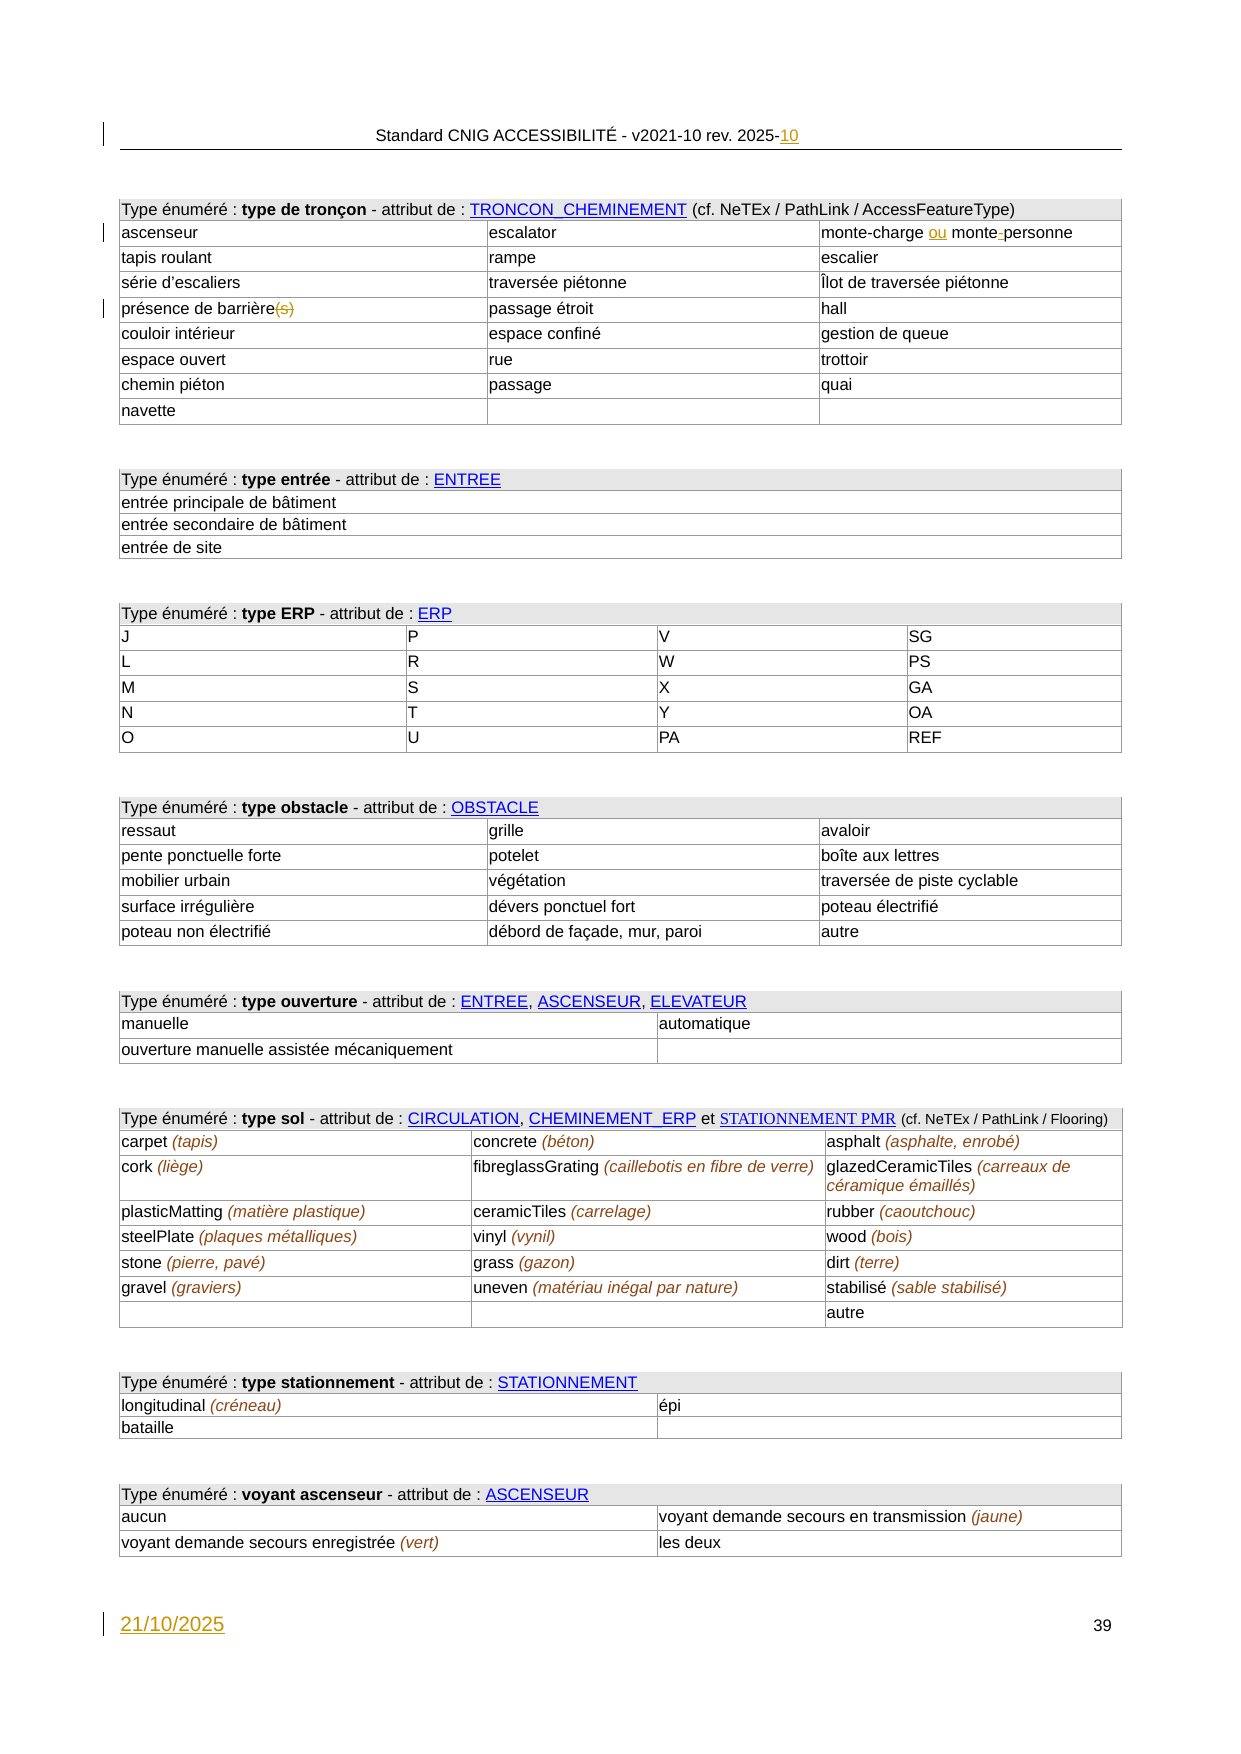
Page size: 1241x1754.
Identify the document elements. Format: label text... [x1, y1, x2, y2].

table_cell épi [658, 1394, 1121, 1416]
table_cell V [658, 626, 907, 650]
table_cell végétation [488, 870, 819, 894]
table_cell aucun [120, 1506, 657, 1530]
table_cell entrée secondaire de bâtiment [120, 514, 1121, 535]
table_cell uneven (matériau inégal par nature) [472, 1277, 825, 1301]
table_cell OA [908, 702, 1121, 726]
table_cell poteau non électrifié [120, 921, 487, 945]
table_cell REF [908, 727, 1121, 752]
table_cell hall [820, 298, 1121, 322]
table_cell M [120, 676, 406, 701]
table_cell GA [908, 676, 1121, 701]
table_cell grille [488, 819, 819, 844]
table_cell manuelle [120, 1013, 657, 1037]
table_cell [658, 1417, 1121, 1438]
table_cell ouverture manuelle assistée mécaniquement [120, 1039, 657, 1063]
table_cell PS [908, 651, 1121, 675]
table_cell automatique [658, 1013, 1121, 1037]
table_cell les deux [658, 1531, 1121, 1556]
table_cell boîte aux lettres [820, 845, 1121, 869]
table_cell série d’escaliers [120, 272, 487, 297]
table_cell R [407, 651, 657, 675]
table_cell steelPlate (plaques métalliques) [120, 1226, 471, 1250]
table_cell autre [820, 921, 1121, 945]
table_cell concrete (béton) [472, 1131, 825, 1155]
table_cell fibreglassGrating (caillebotis en fibre de verre) [472, 1156, 825, 1199]
table_header Type énuméré : type sol - attribut de : CIRCULATION, CHEMINEMENT_ERP et STATIONNEMENT PMR (cf. NeTEx / PathLink / Flooring) [120, 1108, 1122, 1129]
table_header Type énuméré : type obstacle - attribut de : OBSTACLE [120, 797, 1121, 818]
table_cell escalator [488, 221, 819, 246]
table_cell [658, 1039, 1121, 1063]
table_cell asphalt (asphalte, enrobé) [826, 1131, 1122, 1155]
table_cell N [120, 702, 406, 726]
table_cell stabilisé (sable stabilisé) [826, 1277, 1122, 1301]
table_cell L [120, 651, 406, 675]
table_cell wood (bois) [826, 1226, 1122, 1250]
table_cell U [407, 727, 657, 752]
table_cell couloir intérieur [120, 323, 487, 347]
table_header Type énuméré : type ERP - attribut de : ERP [120, 603, 1121, 624]
table_cell dirt (terre) [826, 1251, 1122, 1276]
table_cell débord de façade, mur, paroi [488, 921, 819, 945]
table_cell tapis roulant [120, 247, 487, 271]
table_cell dévers ponctuel fort [488, 896, 819, 920]
table_cell pente ponctuelle forte [120, 845, 487, 869]
table_cell longitudinal (créneau) [120, 1394, 657, 1416]
table_header Type énuméré : voyant ascenseur - attribut de : ASCENSEUR [120, 1484, 1121, 1505]
table_cell O [120, 727, 406, 752]
table_cell surface irrégulière [120, 896, 487, 920]
table_cell avaloir [820, 819, 1121, 844]
table_cell stone (pierre, pavé) [120, 1251, 471, 1276]
table_cell autre [826, 1302, 1122, 1327]
table_cell entrée principale de bâtiment [120, 491, 1121, 513]
table_cell passage [488, 374, 819, 398]
table_cell monte-charge ou monte-personne [820, 221, 1121, 246]
table_cell cork (liège) [120, 1156, 471, 1199]
table_cell traversée piétonne [488, 272, 819, 297]
table_cell ascenseur [120, 221, 487, 246]
table_cell passage étroit [488, 298, 819, 322]
table_cell PA [658, 727, 907, 752]
table_cell vinyl (vynil) [472, 1226, 825, 1250]
table_cell [120, 1302, 471, 1327]
table_cell présence de barrière [120, 298, 487, 322]
table_cell glazedCeramicTiles (carreaux de céramique émaillés) [826, 1156, 1122, 1199]
table_cell chemin piéton [120, 374, 487, 398]
table_cell rampe [488, 247, 819, 271]
table_cell grass (gazon) [472, 1251, 825, 1276]
table_header Type énuméré : type de tronçon - attribut de : TRONCON_CHEMINEMENT (cf. NeTEx / PathLink / AccessFeatureType) [120, 199, 1121, 220]
table_cell carpet (tapis) [120, 1131, 471, 1155]
table_cell J [120, 626, 406, 650]
table_cell navette [120, 399, 487, 424]
table_cell traversée de piste cyclable [820, 870, 1121, 894]
table_cell escalier [820, 247, 1121, 271]
table_cell espace confiné [488, 323, 819, 347]
table_header Type énuméré : type entrée - attribut de : ENTREE [120, 469, 1121, 490]
table_cell ceramicTiles (carrelage) [472, 1201, 825, 1225]
table_cell rubber (caoutchouc) [826, 1201, 1122, 1225]
table_cell mobilier urbain [120, 870, 487, 894]
table_cell plasticMatting (matière plastique) [120, 1201, 471, 1225]
table_cell entrée de site [120, 536, 1121, 558]
table_cell SG [908, 626, 1121, 650]
table_cell [472, 1302, 825, 1327]
table_cell trottoir [820, 349, 1121, 373]
table_cell gravel (graviers) [120, 1277, 471, 1301]
table_header Type énuméré : type stationnement - attribut de : STATIONNEMENT [120, 1372, 1121, 1393]
table_cell ressaut [120, 819, 487, 844]
table_cell [820, 399, 1121, 424]
table_cell P [407, 626, 657, 650]
table_cell [488, 399, 819, 424]
table_cell Y [658, 702, 907, 726]
table_cell poteau électrifié [820, 896, 1121, 920]
table_cell gestion de queue [820, 323, 1121, 347]
table_cell S [407, 676, 657, 701]
table_cell T [407, 702, 657, 726]
table_cell rue [488, 349, 819, 373]
table_cell Îlot de traversée piétonne [820, 272, 1121, 297]
table_header Type énuméré : type ouverture - attribut de : ENTREE, ASCENSEUR, ELEVATEUR [120, 991, 1121, 1012]
table_cell bataille [120, 1417, 657, 1438]
table_cell voyant demande secours en transmission (jaune) [658, 1506, 1121, 1530]
table_cell potelet [488, 845, 819, 869]
table_cell X [658, 676, 907, 701]
table_cell W [658, 651, 907, 675]
table_cell espace ouvert [120, 349, 487, 373]
table_cell voyant demande secours enregistrée (vert) [120, 1531, 657, 1556]
table_cell quai [820, 374, 1121, 398]
